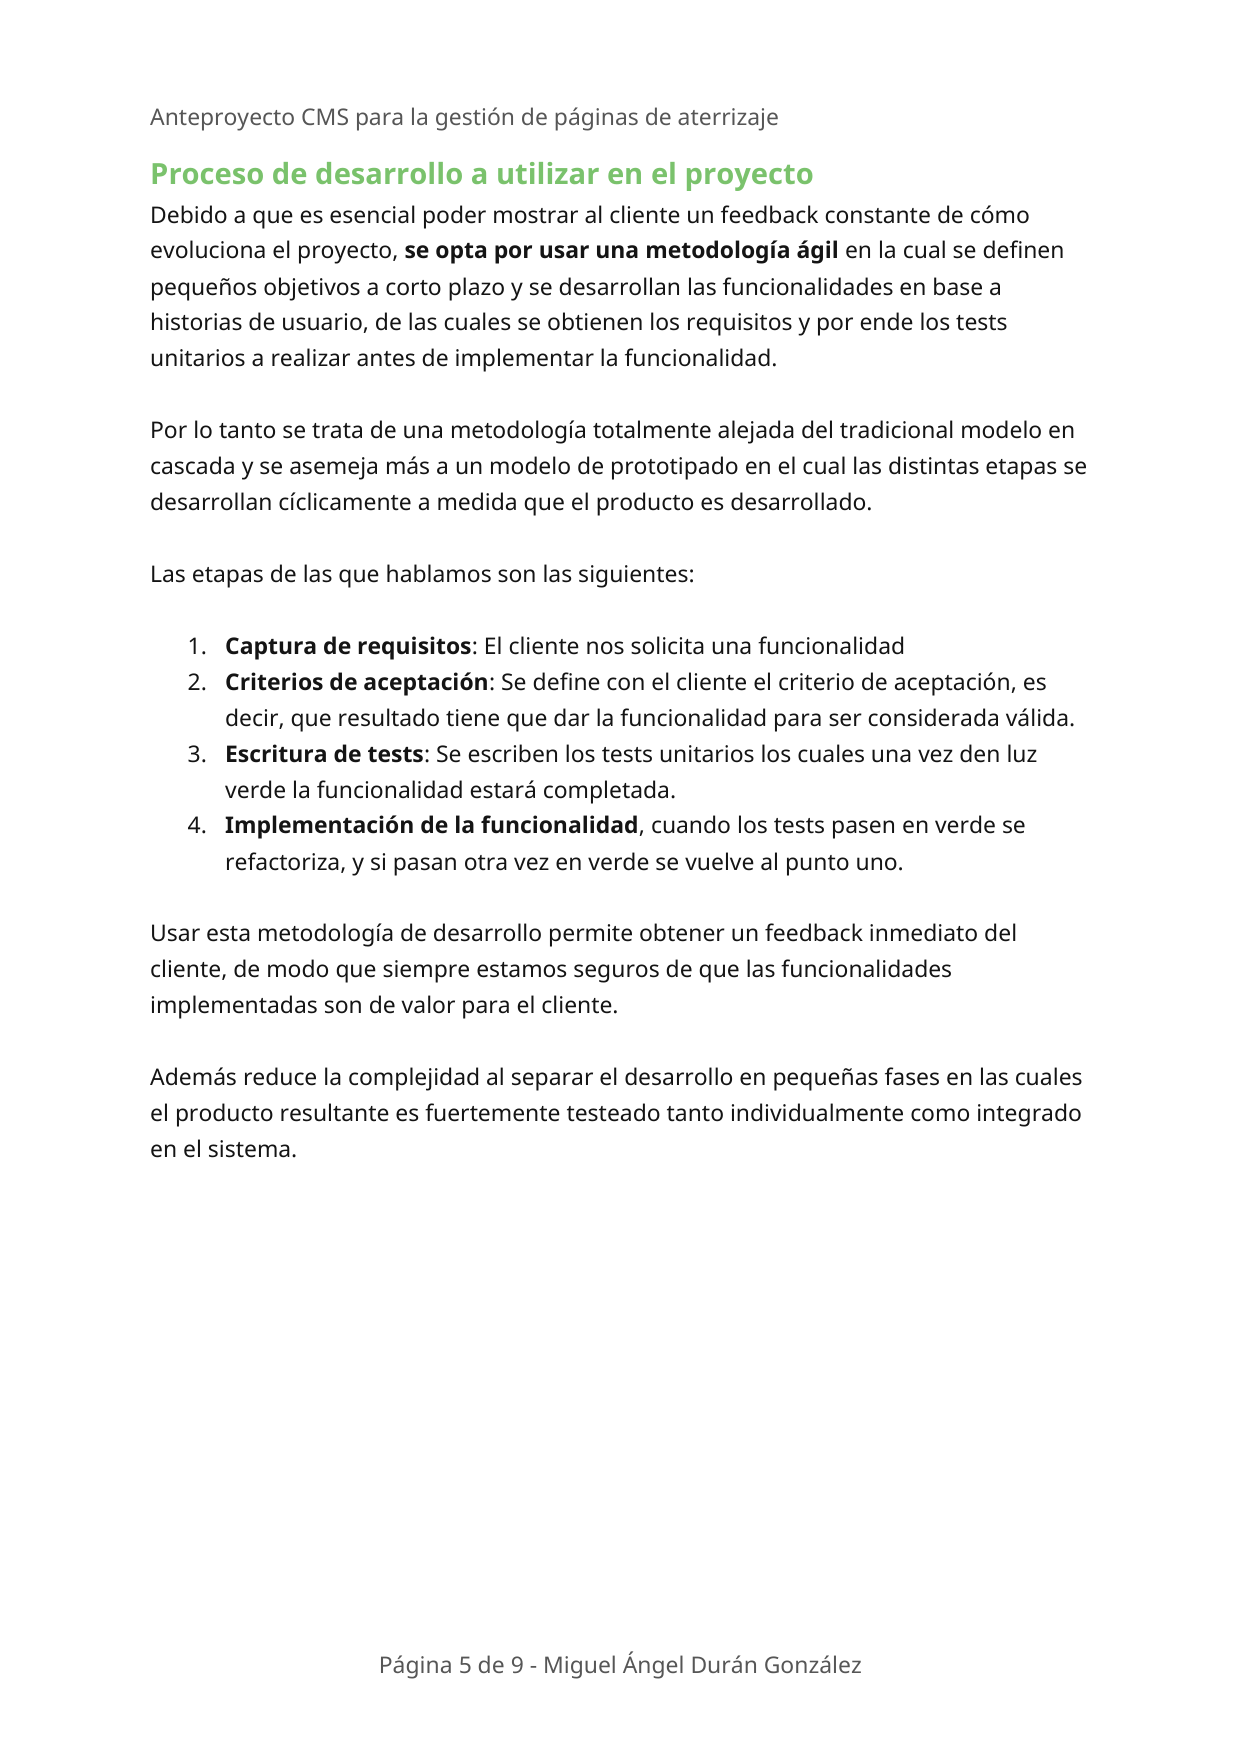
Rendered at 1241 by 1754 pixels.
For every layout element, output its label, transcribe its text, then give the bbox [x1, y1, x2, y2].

text Por lo tanto se trata de una metodología totalmente alejada del tradicional modelo en cascada y se asemeja más a un modelo de prototipado en el cual las distintas etapas se desarrollan cíclicamente a medida que el producto es desarrollado. [150, 414, 1090, 517]
text Debido a que es esencial poder mostrar al cliente un feedback constante de cómo evoluciona el proyecto, se opta por usar una metodología ágil en la cual se definen pequeños objetivos a corto plazo y se desarrollan las funcionalidades en base a historias de usuario, de las cuales se obtienen los requisitos y por ende los tests unitarios a realizar antes de implementar la funcionalidad. [150, 198, 1090, 373]
text Además reduce la complejidad al separar el desarrollo en pequeñas fases en las cuales el producto resultante es fuertemente testeado tanto individualmente como integrado en el sistema. [150, 1061, 1090, 1164]
text Usar esta metodología de desarrollo permite obtener un feedback inmediato del cliente, de modo que siempre estamos seguros de que las funcionalidades implementadas son de valor para el cliente. [150, 917, 1090, 1020]
list Criterios de aceptación: Se define con el cliente el criterio de aceptación, es decir, que resultado tiene que dar la funcionalidad para ser considerada válida. [187, 666, 1090, 733]
list Escritura de tests: Se escriben los tests unitarios los cuales una vez den luz verde la funcionalidad estará completada. [187, 738, 1090, 805]
list Implementación de la funcionalidad, cuando los tests pasen en verde se refactoriza, y si pasan otra vez en verde se vuelve al punto uno. [187, 809, 1090, 877]
text Las etapas de las que hablamos son las siguientes: [150, 558, 1090, 589]
subtitle Proceso de desarrollo a utilizar en el proyecto [150, 153, 1090, 193]
list Captura de requisitos: El cliente nos solicita una funcionalidad [187, 630, 1090, 661]
